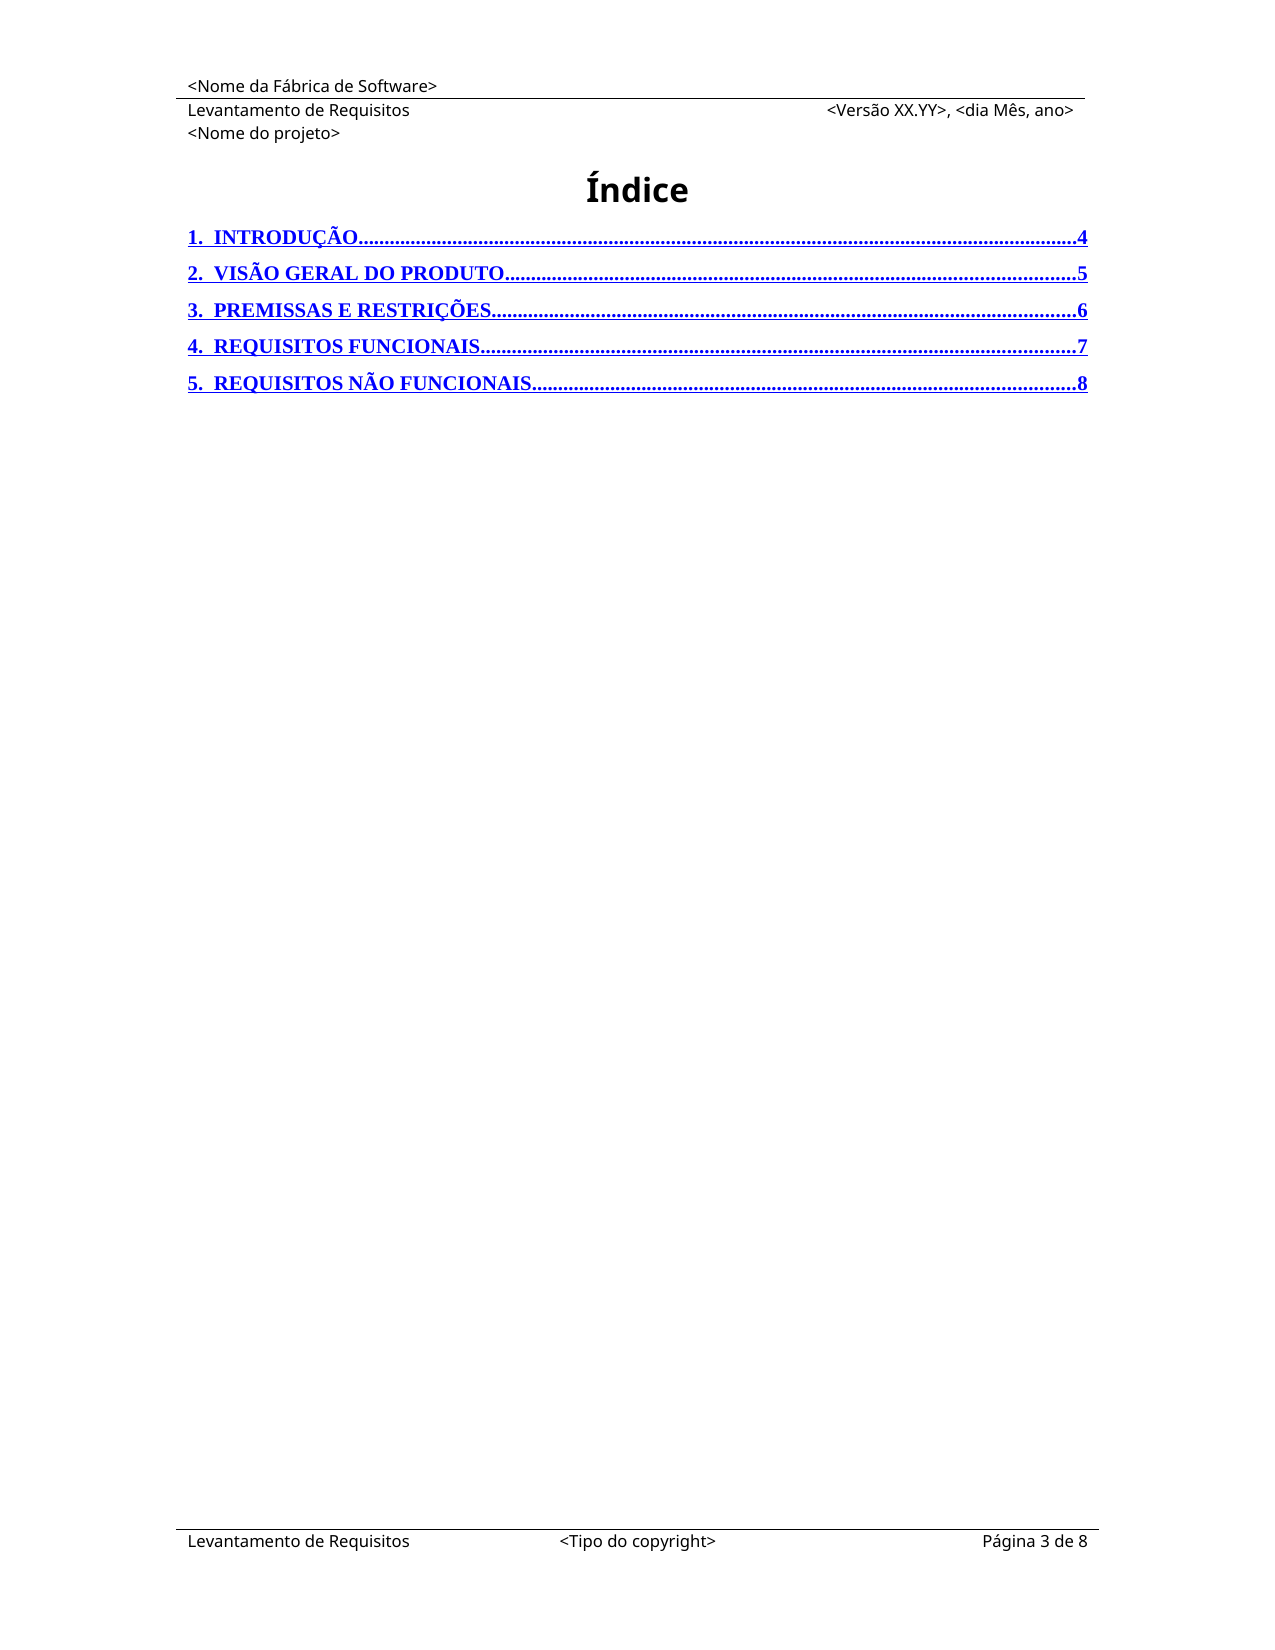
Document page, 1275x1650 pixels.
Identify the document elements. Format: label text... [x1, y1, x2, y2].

text 1. Introdução 4 [187, 225, 1087, 246]
text Índice [187, 167, 1087, 212]
text 3. Premissas e restrições 6 [187, 298, 1087, 319]
text 4. Requisitos Funcionais 7 [187, 334, 1087, 355]
text 2. Visão Geral do Produto 5 [187, 261, 1087, 282]
text 5. Requisitos Não Funcionais 8 [187, 371, 1087, 392]
